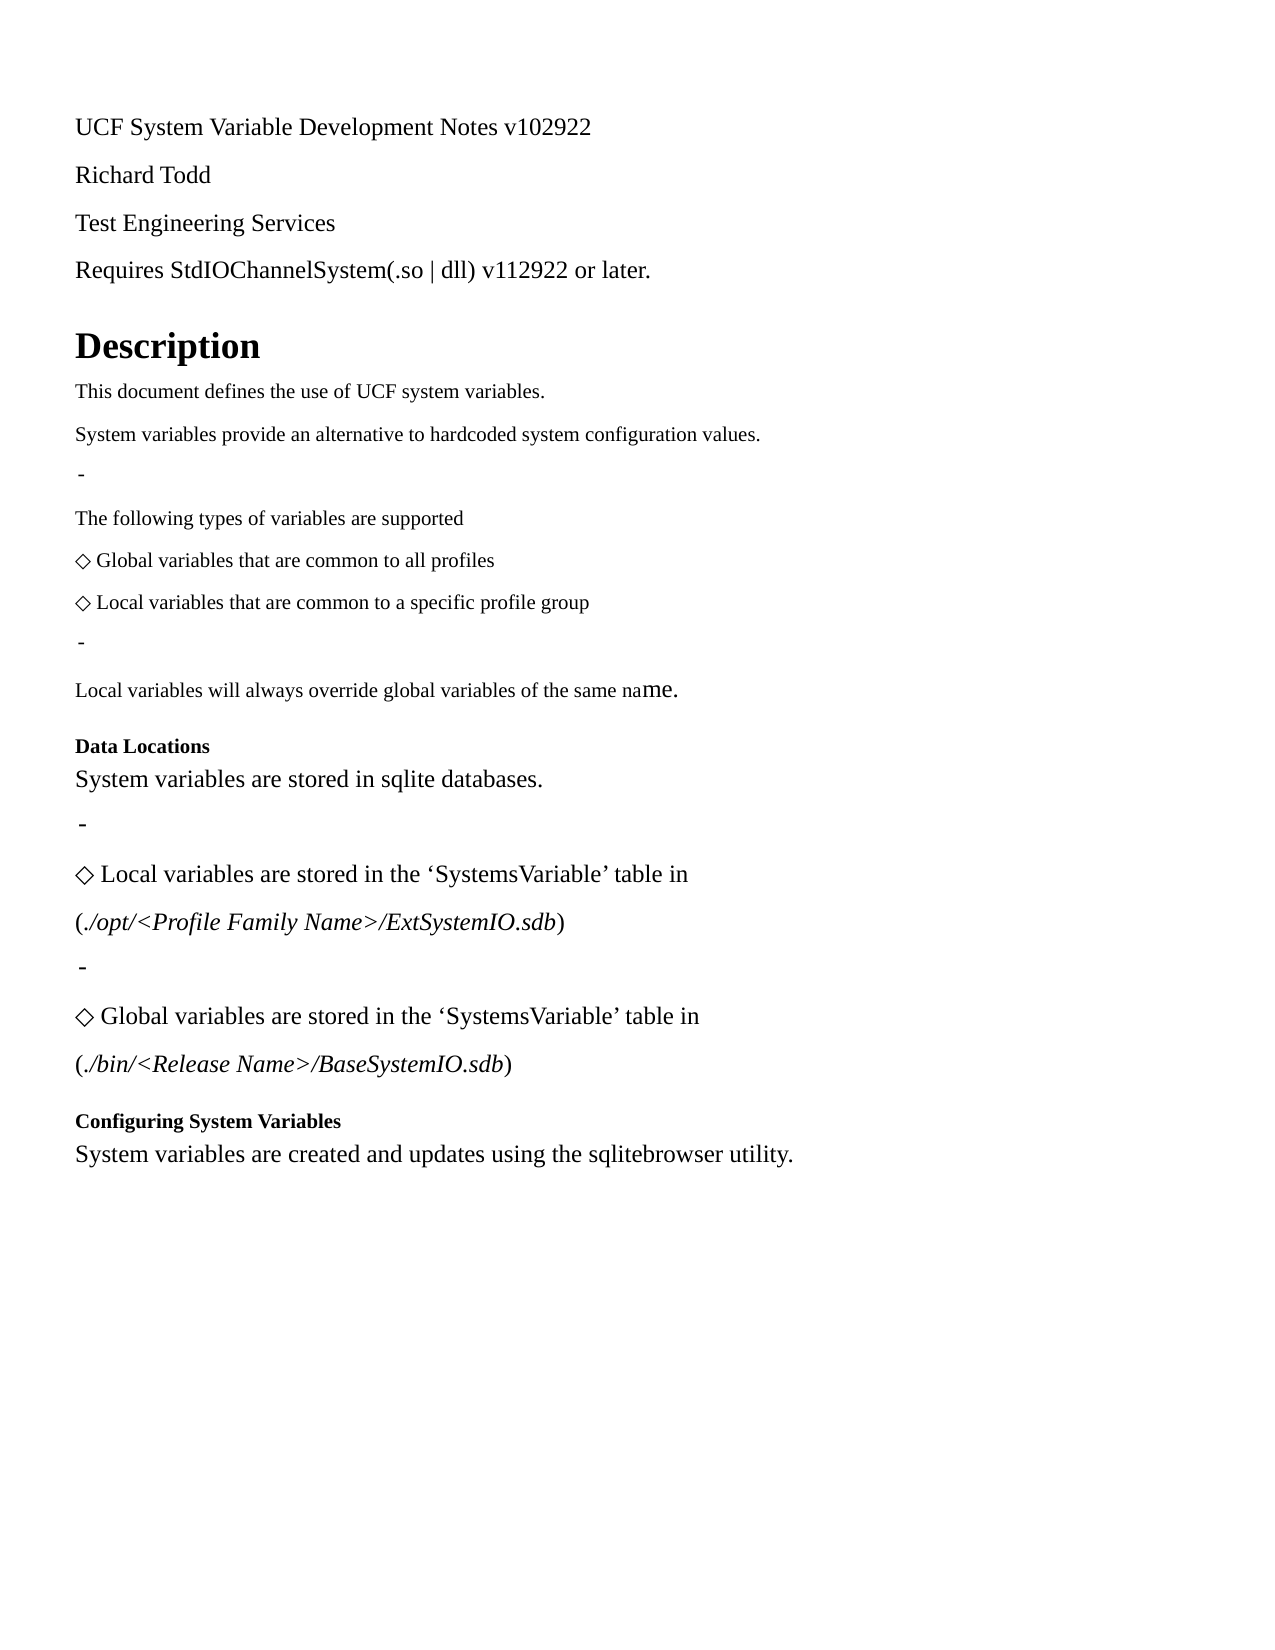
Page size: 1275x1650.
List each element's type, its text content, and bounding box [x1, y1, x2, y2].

text - [75, 464, 1200, 487]
subtitle Configuring System Variables [75, 1109, 1200, 1133]
text System variables provide an alternative to hardcoded system configuration values. [75, 422, 1200, 446]
text This document defines the use of UCF system variables. [75, 379, 1200, 403]
text System variables are stored in sqlite databases. [75, 764, 1200, 793]
text ◇ Local variables are stored in the ‘SystemsVariable’ table in [75, 859, 1200, 888]
text - [75, 632, 1200, 656]
subtitle Data Locations [75, 734, 1200, 758]
text ◇ Global variables are stored in the ‘SystemsVariable’ table in [75, 1001, 1200, 1030]
text Local variables will always override global variables of the same name. [75, 674, 1200, 703]
text Requires StdIOChannelSystem(.so | dll) v112922 or later. [75, 255, 1200, 284]
text - [75, 954, 1200, 982]
subtitle Description [75, 324, 1200, 367]
text (./bin/<Release Name>/BaseSystemIO.sdb) [75, 1049, 1200, 1078]
text - [75, 812, 1200, 840]
text UCF System Variable Development Notes v102922 [75, 112, 1200, 141]
text (./opt/<Profile Family Name>/ExtSystemIO.sdb) [75, 907, 1200, 935]
text The following types of variables are supported [75, 506, 1200, 529]
text Test Engineering Services [75, 208, 1200, 236]
text System variables are created and updates using the sqlitebrowser utility. [75, 1139, 1200, 1168]
text ◇ Global variables that are common to all profiles [75, 548, 1200, 572]
text ◇ Local variables that are common to a specific profile group [75, 590, 1200, 614]
text Richard Todd [75, 160, 1200, 189]
